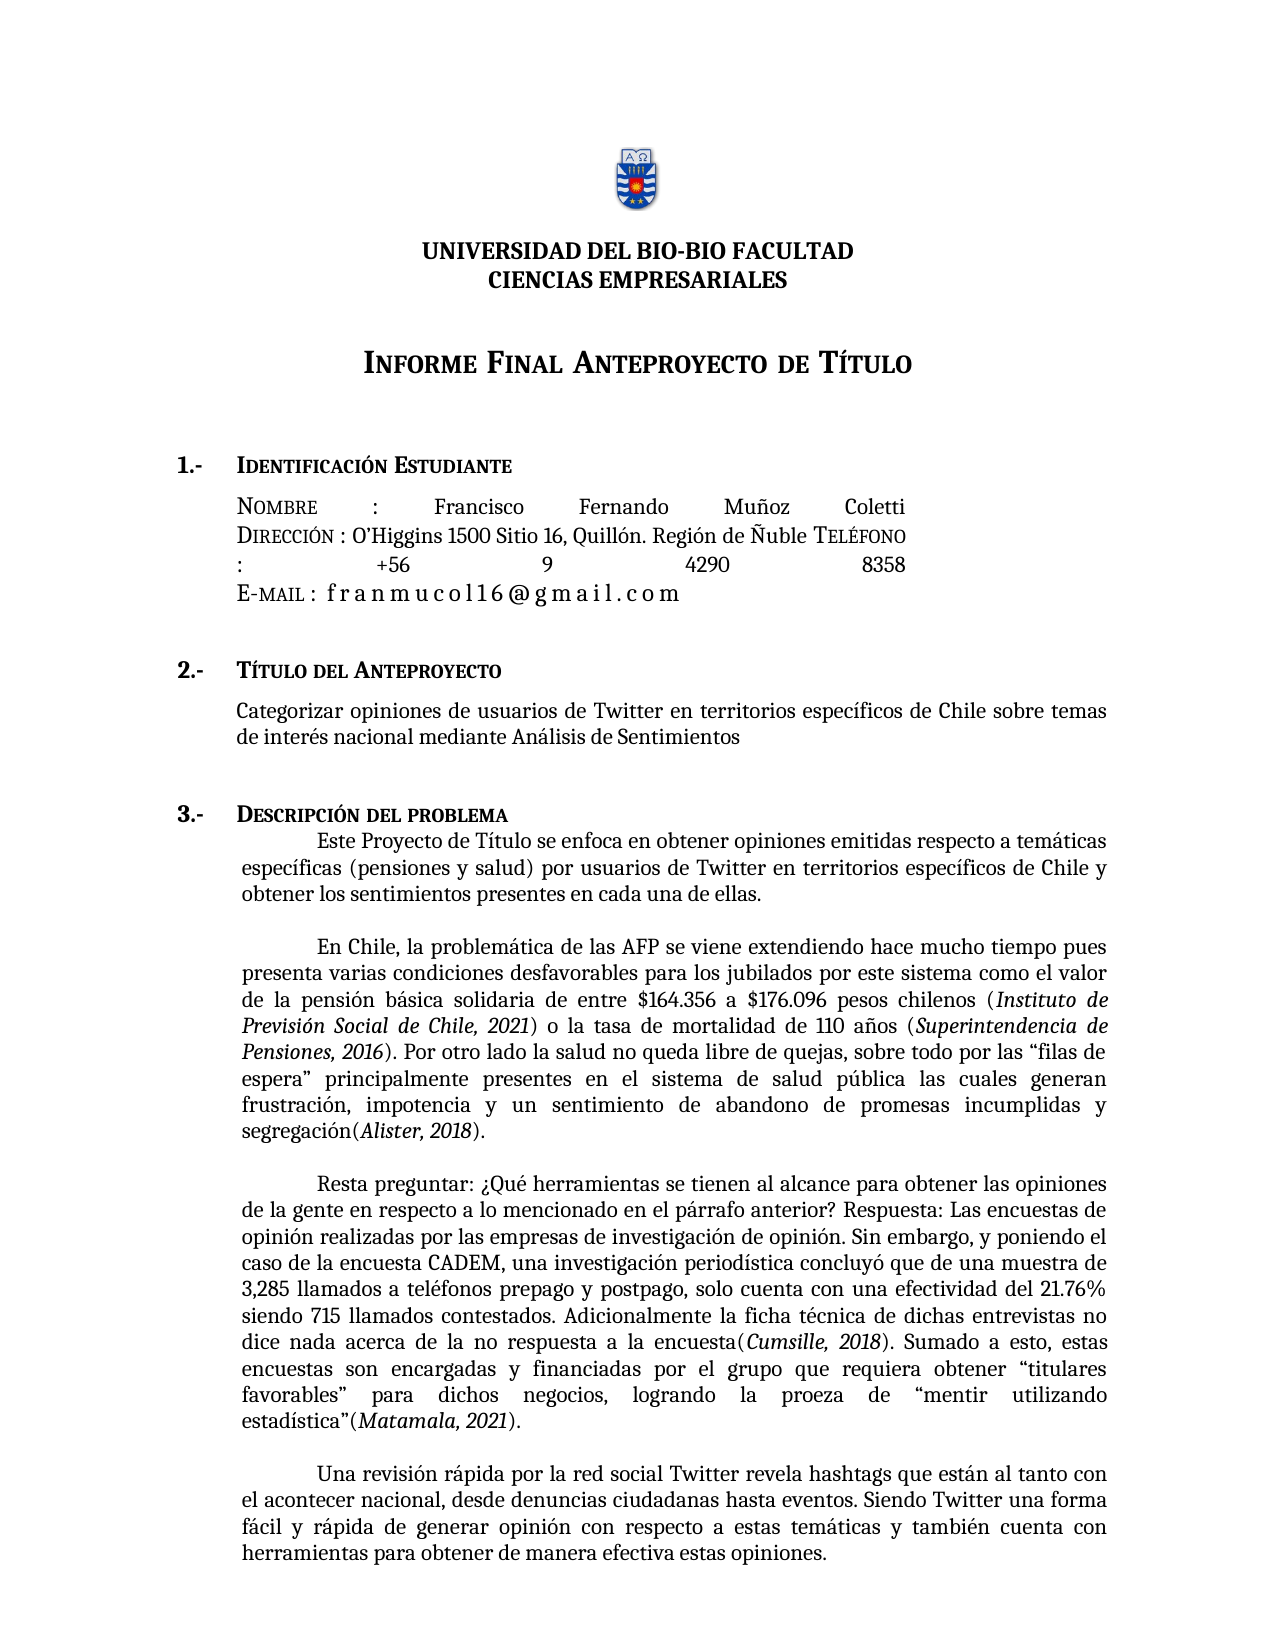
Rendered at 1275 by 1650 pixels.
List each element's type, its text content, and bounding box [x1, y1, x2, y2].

text Resta preguntar: ¿Qué herramientas se tienen al alcance para obtener las opiniones de la gente en respecto a lo mencionado en el párrafo anterior? Respuesta: Las encuestas de opinión realizadas por las empresas de investigación de opinión. Sin embargo, y poniendo el caso de la encuesta CADEM, una investigación periodística concluyó que de una muestra de 3,285 llamados a teléfonos prepago y postpago, solo cuenta con una efectividad del 21.76% siendo 715 llamados contestados. Adicionalmente la ficha técnica de dichas entrevistas no dice nada acerca de la no respuesta a la encuesta(Cumsille, 2018). Sumado a esto, estas encuestas son encargadas y financiadas por el grupo que requiera obtener “titulares favorables” para dichos negocios, logrando la proeza de “mentir utilizando estadística”(Matamala, 2021). [242, 1171, 1108, 1434]
title INFORME FINAL ANTEPROYECTO DE TÍTULO [353, 343, 922, 382]
text Categorizar opiniones de usuarios de Twitter en territorios específicos de Chile sobre temas de interés nacional mediante Análisis de Sentimientos [236, 697, 1108, 750]
text NOMBRE : Francisco Fernando Muñoz Coletti DIRECCIÓN : O’Higgins 1500 Sitio 16, Quillón. Región de Ñuble TELÉFONO : +56 9 4290 8358 E-MAIL : franmucol16@gmail.com [236, 492, 906, 607]
text 3.- DESCRIPCIÓN DEL PROBLEMA [177, 799, 1108, 828]
picture [613, 147, 661, 211]
text Este Proyecto de Título se enfoca en obtener opiniones emitidas respecto a temáticas específicas (pensiones y salud) por usuarios de Twitter en territorios específicos de Chile y obtener los sentimientos presentes en cada una de ellas. [242, 828, 1108, 907]
text 1.- IDENTIFICACIÓN ESTUDIANTE [177, 451, 1108, 480]
text En Chile, la problemática de las AFP se viene extendiendo hace mucho tiempo pues presenta varias condiciones desfavorables para los jubilados por este sistema como el valor de la pensión básica solidaria de entre $164.356 a $176.096 pesos chilenos (Instituto de Previsión Social de Chile, 2021) o la tasa de mortalidad de 110 años (Superintendencia de Pensiones, 2016). Por otro lado la salud no queda libre de quejas, sobre todo por las “filas de espera” principalmente presentes en el sistema de salud pública las cuales generan frustración, impotencia y un sentimiento de abandono de promesas incumplidas y segregación(Alister, 2018). [242, 934, 1108, 1144]
text UNIVERSIDAD DEL BIO-BIO FACULTAD CIENCIAS EMPRESARIALES [419, 237, 856, 294]
text 2.- TÍTULO DEL ANTEPROYECTO [177, 656, 1108, 685]
text Una revisión rápida por la red social Twitter revela hashtags que están al tanto con el acontecer nacional, desde denuncias ciudadanas hasta eventos. Siendo Twitter una forma fácil y rápida de generar opinión con respecto a estas temáticas y también cuenta con herramientas para obtener de manera efectiva estas opiniones. [242, 1461, 1108, 1566]
